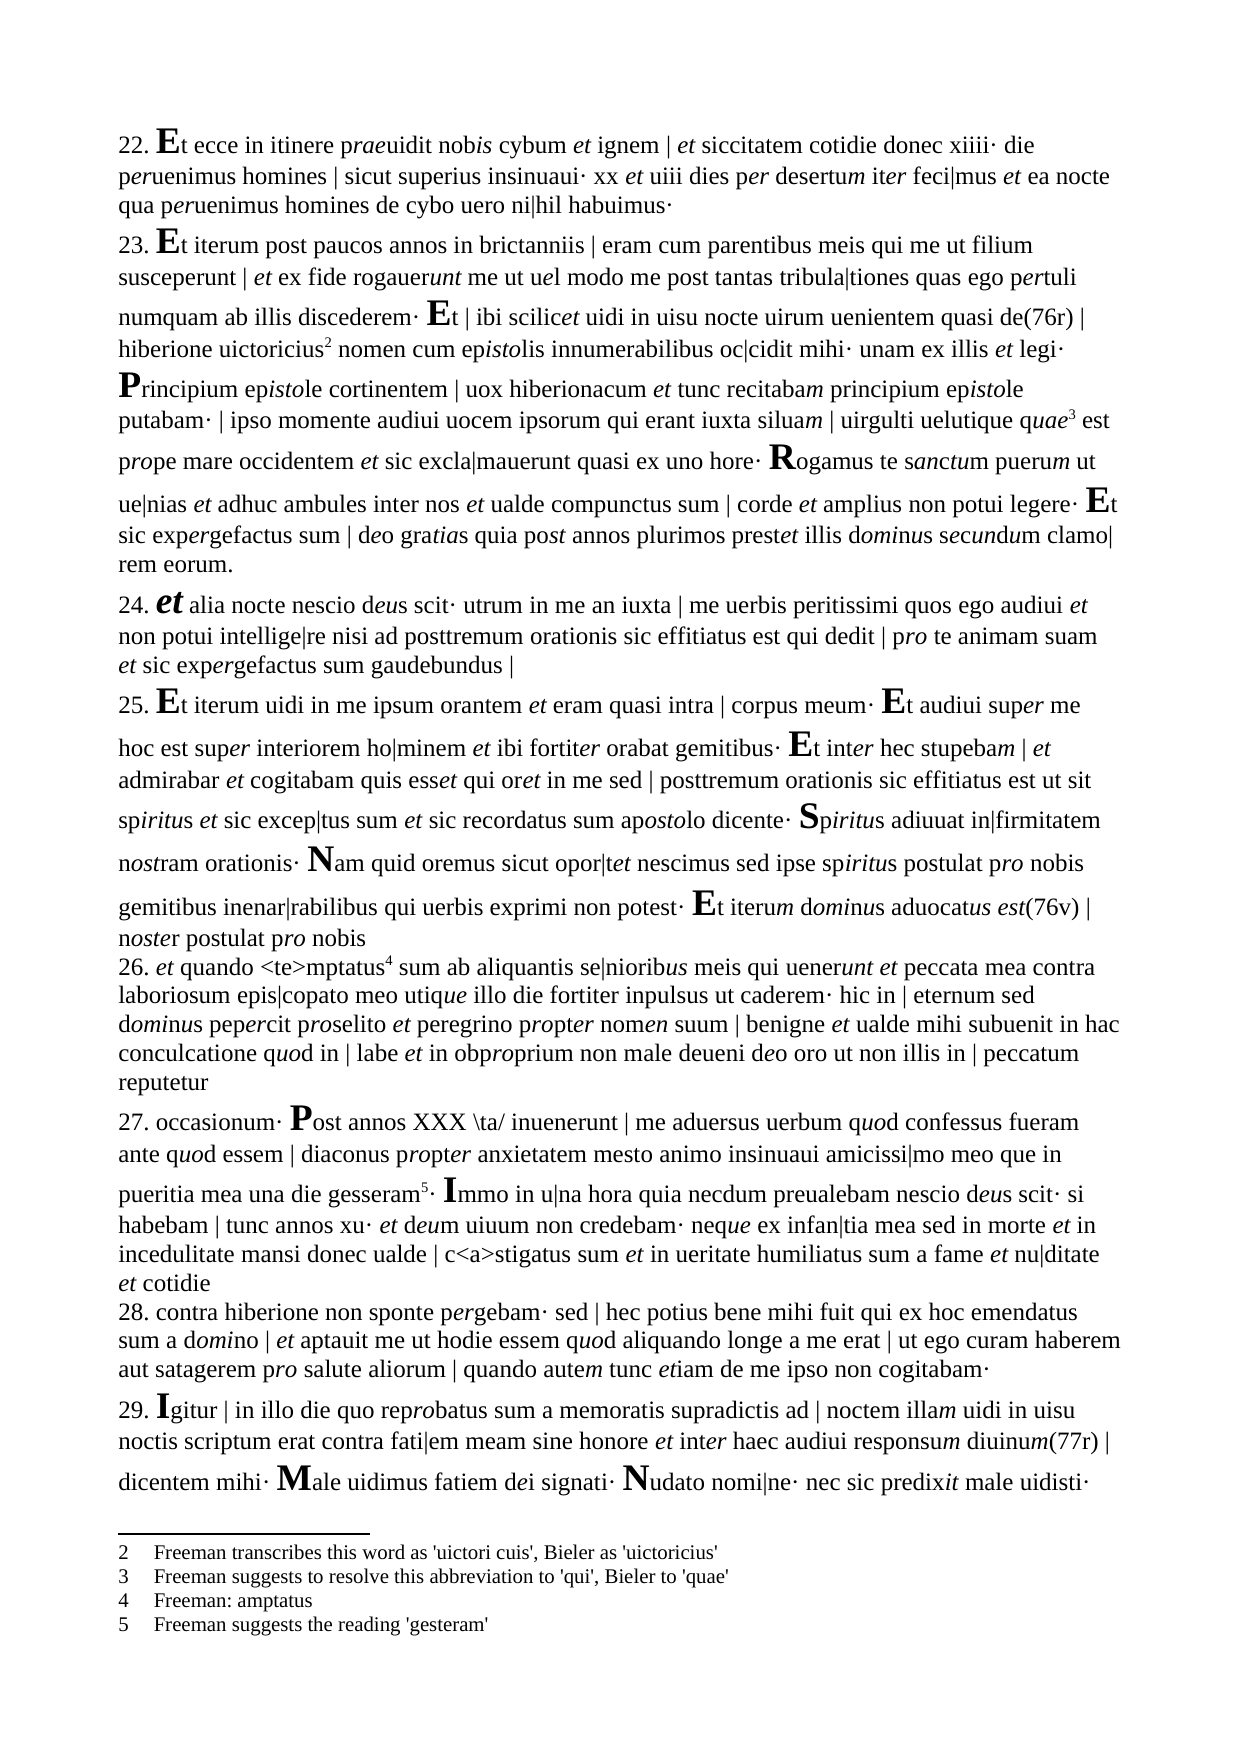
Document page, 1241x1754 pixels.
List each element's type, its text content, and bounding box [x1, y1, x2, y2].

text 22. Et ecce in itinere praeuidit nobis cybum et ignem | et siccitatem cotidie donec xiiii· die peruenimus homines | sicut superius insinuaui· xx et uiii dies per desertum iter feci|mus et ea nocte qua peruenimus homines de cybo uero ni|hil habuimus· [118, 118, 1122, 219]
text Freeman suggests to resolve this abbreviation to 'qui', Bieler to 'quae' [118, 1564, 1122, 1588]
text Freeman: amptatus [118, 1588, 1122, 1612]
text 28. contra hiberione non sponte pergebam· sed | hec potius bene mihi fuit qui ex hoc emendatus sum a domino | et aptauit me ut hodie essem quod aliquando longe a me erat | ut ego curam haberem aut satagerem pro salute aliorum | quando autem tunc etiam de me ipso non cogitabam· [118, 1297, 1122, 1383]
text 23. Et iterum post paucos annos in brictanniis | eram cum parentibus meis qui me ut filium susceperunt | et ex fide rogauerunt me ut uel modo me post tantas tribula|tiones quas ego pertuli numquam ab illis discederem· Et | ibi scilicet uidi in uisu nocte uirum uenientem quasi de(76r) | hiberione uictoricius nomen cum epistolis innumerabilibus oc|cidit mihi· unam ex illis et legi· Principium epistole cortinentem | uox hiberionacum et tunc recitabam principium epistole putabam· | ipso momente audiui uocem ipsorum qui erant iuxta siluam | uirgulti uelutique quae est prope mare occidentem et sic excla|mauerunt quasi ex uno hore· Rogamus te sanctum puerum ut ue|nias et adhuc ambules inter nos et ualde compunctus sum | corde et amplius non potui legere· Et sic expergefactus sum | deo gratias quia post annos plurimos prestet illis dominus secundum clamo|rem eorum. [118, 219, 1122, 578]
text 24. et alia nocte nescio deus scit· utrum in me an iuxta | me uerbis peritissimi quos ego audiui et non potui intellige|re nisi ad posttremum orationis sic effitiatus est qui dedit | pro te animam suam et sic expergefactus sum gaudebundus | [118, 578, 1122, 679]
text Freeman transcribes this word as 'uictori cuis', Bieler as 'uictoricius' [118, 1539, 1122, 1564]
text 26. et quando <te>mptatus sum ab aliquantis se|nioribus meis qui uenerunt et peccata mea contra laboriosum epis|copato meo utique illo die fortiter inpulsus ut caderem· hic in | eternum sed dominus pepercit proselito et peregrino propter nomen suum | benigne et ualde mihi subuenit in hac conculcatione quod in | labe et in obproprium non male deueni deo oro ut non illis in | peccatum reputetur [118, 952, 1122, 1096]
text Freeman suggests the reading 'gesteram' [118, 1612, 1122, 1636]
text 25. Et iterum uidi in me ipsum orantem et eram quasi intra | corpus meum· Et audiui super me hoc est super interiorem ho|minem et ibi fortiter orabat gemitibus· Et inter hec stupebam | et admirabar et cogitabam quis esset qui oret in me sed | posttremum orationis sic effitiatus est ut sit spiritus et sic excep|tus sum et sic recordatus sum apostolo dicente· Spiritus adiuuat in|firmitatem nostram orationis· Nam quid oremus sicut opor|tet nescimus sed ipse spiritus postulat pro nobis gemitibus inenar|rabilibus qui uerbis exprimi non potest· Et iterum dominus aduocatus est(76v) | noster postulat pro nobis [118, 679, 1122, 952]
text 29. Igitur | in illo die quo reprobatus sum a memoratis supradictis ad | noctem illam uidi in uisu noctis scriptum erat contra fati|em meam sine honore et inter haec audiui responsum diuinum(77r) | dicentem mihi· Male uidimus fatiem dei signati· Nudato nomi|ne· nec sic predixit male uidisti· [118, 1383, 1122, 1498]
text 27. occasionum· Post annos XXX \ta/ inuenerunt | me aduersus uerbum quod confessus fueram ante quod essem | diaconus propter anxietatem mesto animo insinuaui amicissi|mo meo que in pueritia mea una die gesseram· Immo in u|na hora quia necdum preualebam nescio deus scit· si habebam | tunc annos xu· et deum uiuum non credebam· neque ex infan|tia mea sed in morte et in incedulitate mansi donec ualde | c<a>stigatus sum et in ueritate humiliatus sum a fame et nu|ditate et cotidie [118, 1096, 1122, 1297]
